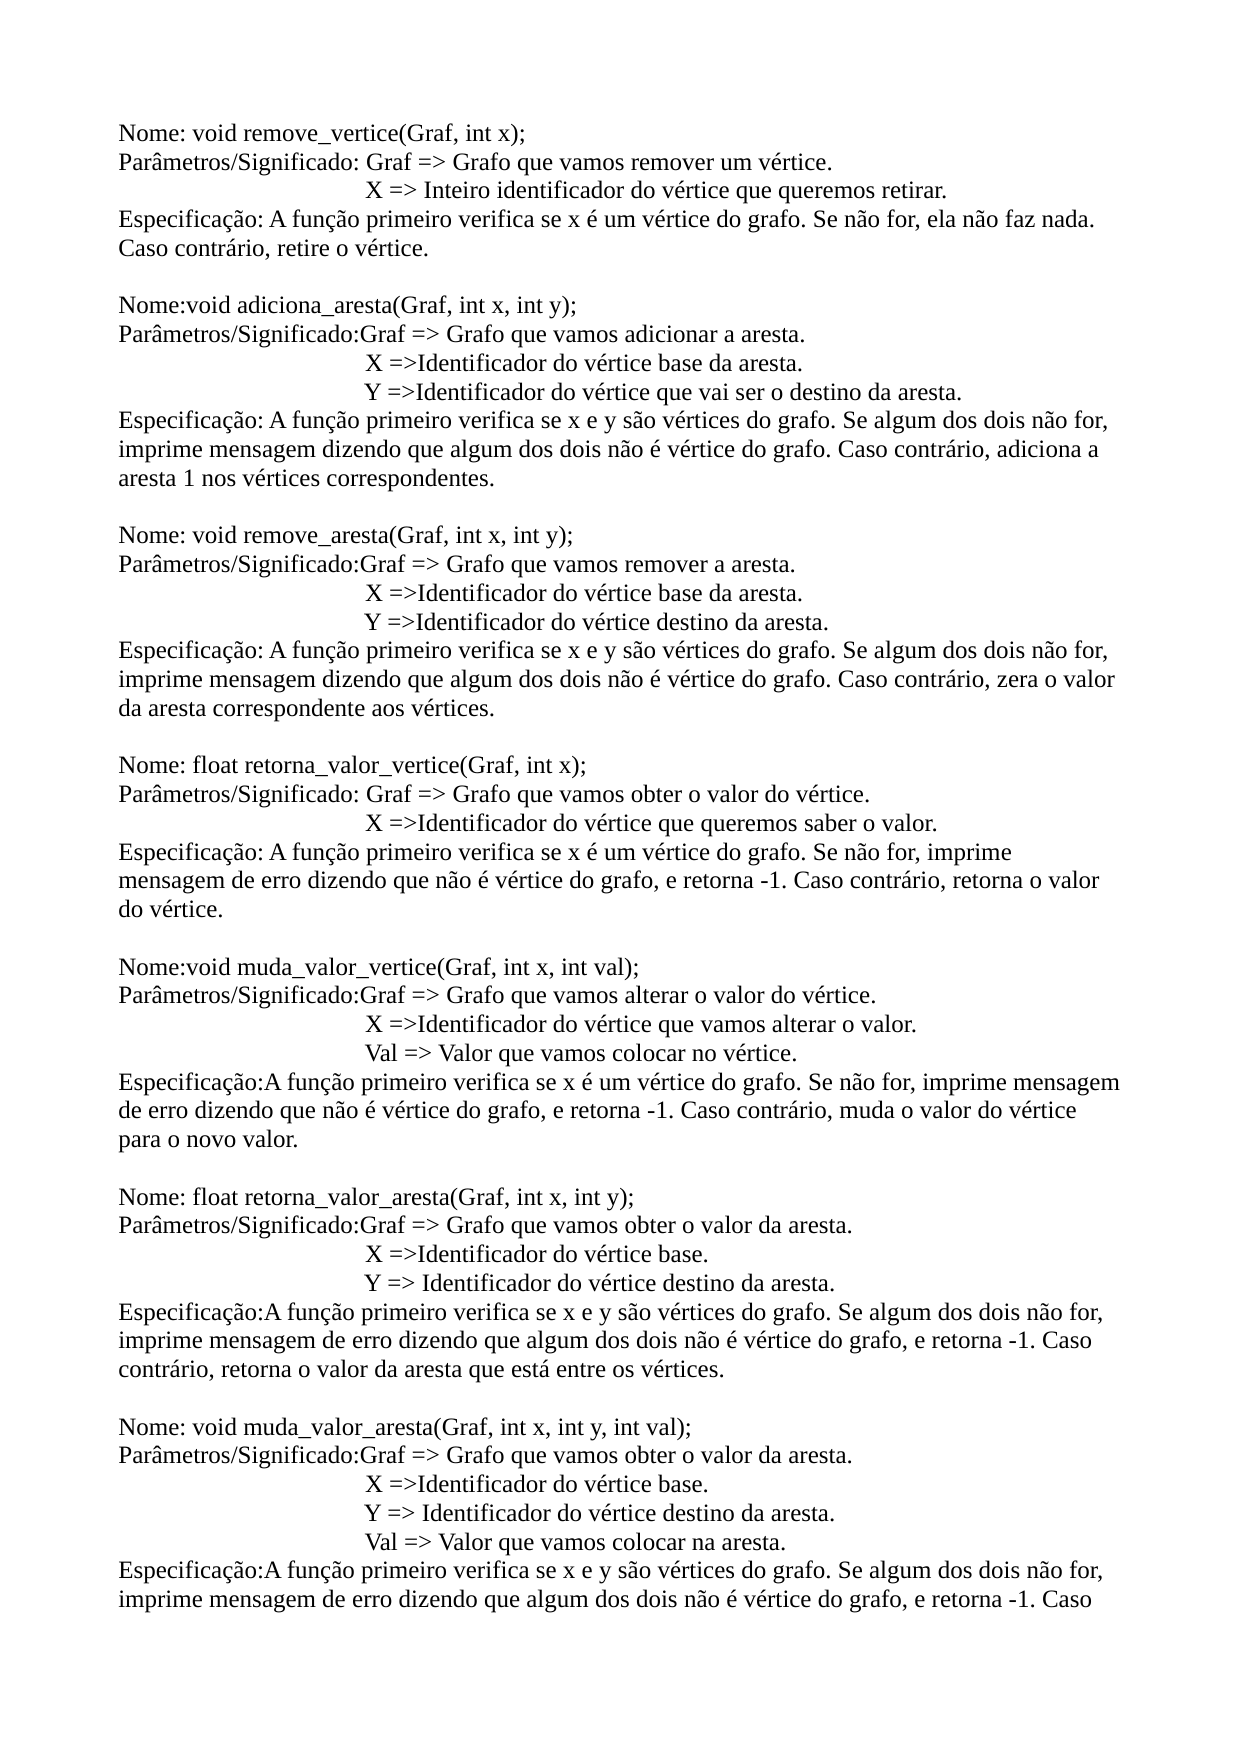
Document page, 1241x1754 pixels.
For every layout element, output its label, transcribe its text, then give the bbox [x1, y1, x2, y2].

text X =>Identificador do vértice que queremos saber o valor. [118, 808, 1122, 837]
text Y => Identificador do vértice destino da aresta. [118, 1498, 1122, 1527]
text Val => Valor que vamos colocar na aresta. [118, 1527, 1122, 1556]
text Parâmetros/Significado:Graf => Grafo que vamos obter o valor da aresta. [118, 1211, 1122, 1239]
text Especificação: A função primeiro verifica se x é um vértice do grafo. Se não for, ela não faz nada. Caso contrário, retire o vértice. [118, 204, 1122, 262]
text Nome: float retorna_valor_aresta(Graf, int x, int y); [118, 1182, 1122, 1211]
text Nome:void muda_valor_vertice(Graf, int x, int val); [118, 952, 1122, 981]
text Nome:void adiciona_aresta(Graf, int x, int y); [118, 291, 1122, 319]
text Parâmetros/Significado:Graf => Grafo que vamos adicionar a aresta. [118, 319, 1122, 348]
text Especificação: A função primeiro verifica se x e y são vértices do grafo. Se algum dos dois não for, imprime mensagem dizendo que algum dos dois não é vértice do grafo. Caso contrário, zera o valor da aresta correspondente aos vértices. [118, 636, 1122, 722]
text Nome: void remove_vertice(Graf, int x); [118, 118, 1122, 147]
text X =>Identificador do vértice base da aresta. [118, 578, 1122, 607]
text Parâmetros/Significado:Graf => Grafo que vamos remover a aresta. [118, 549, 1122, 578]
text Nome: void remove_aresta(Graf, int x, int y); [118, 521, 1122, 549]
text X =>Identificador do vértice base. [118, 1239, 1122, 1268]
text Especificação:A função primeiro verifica se x é um vértice do grafo. Se não for, imprime mensagem de erro dizendo que não é vértice do grafo, e retorna -1. Caso contrário, muda o valor do vértice para o novo valor. [118, 1067, 1122, 1153]
text Y =>Identificador do vértice que vai ser o destino da aresta. [118, 377, 1122, 406]
text Especificação:A função primeiro verifica se x e y são vértices do grafo. Se algum dos dois não for, imprime mensagem de erro dizendo que algum dos dois não é vértice do grafo, e retorna -1. Caso contrário, retorna o valor da aresta que está entre os vértices. [118, 1297, 1122, 1383]
text Y => Identificador do vértice destino da aresta. [118, 1268, 1122, 1297]
text Parâmetros/Significado:Graf => Grafo que vamos alterar o valor do vértice. [118, 981, 1122, 1009]
text X =>Identificador do vértice que vamos alterar o valor. [118, 1009, 1122, 1038]
text Parâmetros/Significado: Graf => Grafo que vamos remover um vértice. [118, 147, 1122, 176]
text X =>Identificador do vértice base. [118, 1469, 1122, 1498]
text X => Inteiro identificador do vértice que queremos retirar. [118, 176, 1122, 204]
text Especificação: A função primeiro verifica se x é um vértice do grafo. Se não for, imprime mensagem de erro dizendo que não é vértice do grafo, e retorna -1. Caso contrário, retorna o valor do vértice. [118, 837, 1122, 923]
text Val => Valor que vamos colocar no vértice. [118, 1038, 1122, 1067]
text Nome: float retorna_valor_vertice(Graf, int x); [118, 751, 1122, 779]
text X =>Identificador do vértice base da aresta. [118, 348, 1122, 377]
text Parâmetros/Significado:Graf => Grafo que vamos obter o valor da aresta. [118, 1441, 1122, 1469]
text Especificação:A função primeiro verifica se x e y são vértices do grafo. Se algum dos dois não for, imprime mensagem de erro dizendo que algum dos dois não é vértice do grafo, e retorna -1. Caso [118, 1556, 1122, 1613]
text Especificação: A função primeiro verifica se x e y são vértices do grafo. Se algum dos dois não for, imprime mensagem dizendo que algum dos dois não é vértice do grafo. Caso contrário, adiciona a aresta 1 nos vértices correspondentes. [118, 406, 1122, 492]
text Nome: void muda_valor_aresta(Graf, int x, int y, int val); [118, 1412, 1122, 1441]
text Y =>Identificador do vértice destino da aresta. [118, 607, 1122, 636]
text Parâmetros/Significado: Graf => Grafo que vamos obter o valor do vértice. [118, 779, 1122, 808]
